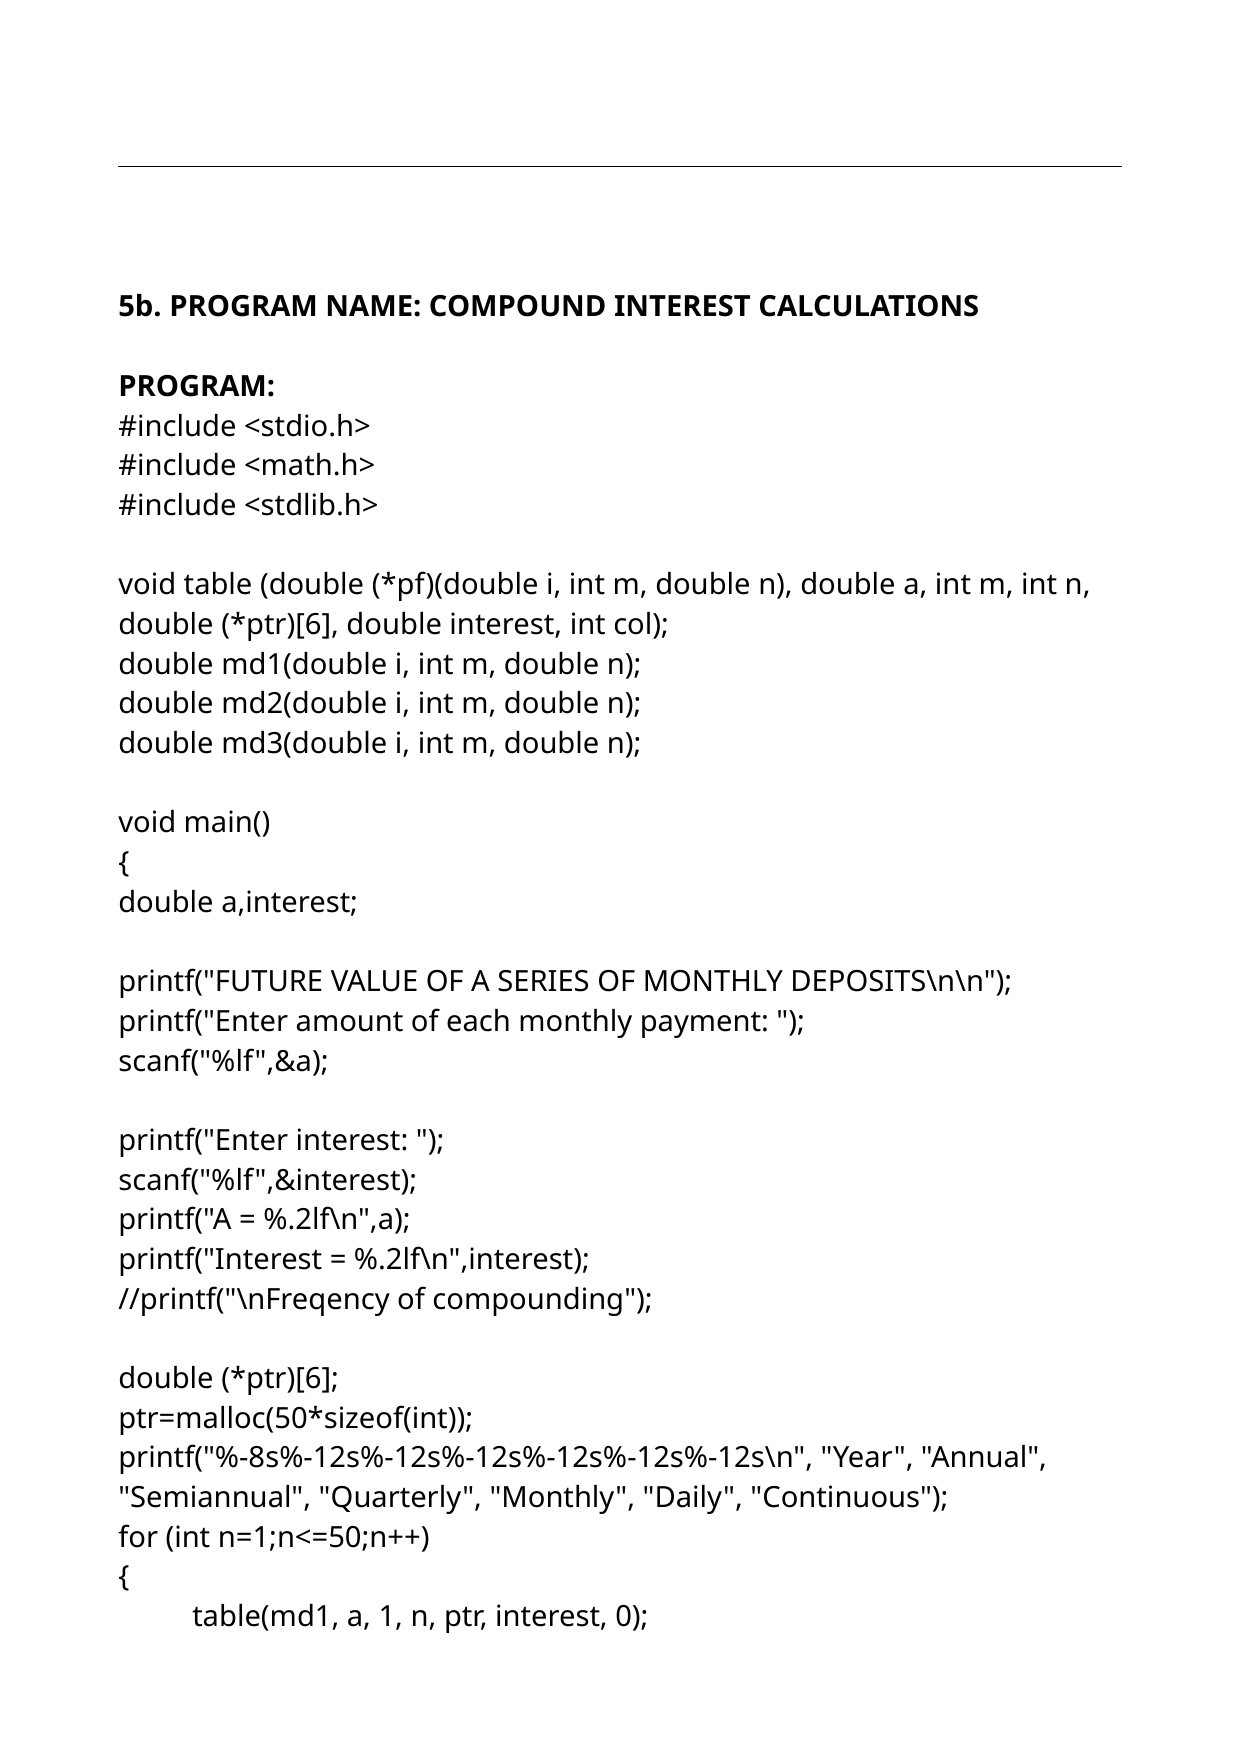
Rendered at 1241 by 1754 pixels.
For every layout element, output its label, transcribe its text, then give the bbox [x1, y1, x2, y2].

text printf("%-8s%-12s%-12s%-12s%-12s%-12s%-12s\n", "Year", "Annual", "Semiannual", "Quarterly", "Monthly", "Daily", "Continuous"); [118, 1437, 1122, 1516]
text PROGRAM: [118, 365, 1122, 405]
text printf("Enter interest: "); [118, 1119, 1122, 1159]
text double md1(double i, int m, double n); [118, 643, 1122, 683]
text void main() [118, 802, 1122, 841]
text printf("FUTURE VALUE OF A SERIES OF MONTHLY DEPOSITS\n\n"); [118, 960, 1122, 1000]
text double (*ptr)[6]; [118, 1357, 1122, 1397]
text printf("Enter amount of each monthly payment: "); [118, 1000, 1122, 1040]
text double md3(double i, int m, double n); [118, 722, 1122, 762]
text double md2(double i, int m, double n); [118, 683, 1122, 722]
text ptr=malloc(50*sizeof(int)); [118, 1397, 1122, 1437]
text table(md1, a, 1, n, ptr, interest, 0); [118, 1595, 1122, 1635]
text double a,interest; [118, 881, 1122, 921]
text printf("Interest = %.2lf\n",interest); [118, 1238, 1122, 1278]
text scanf("%lf",&interest); [118, 1159, 1122, 1198]
text 5b. PROGRAM NAME: COMPOUND INTEREST CALCULATIONS [118, 286, 1122, 325]
text void table (double (*pf)(double i, int m, double n), double a, int m, int n, double (*ptr)[6], double interest, int col); [118, 563, 1122, 643]
text for (int n=1;n<=50;n++) [118, 1516, 1122, 1556]
text //printf("\nFreqency of compounding"); [118, 1278, 1122, 1318]
text { [118, 1556, 1122, 1595]
text #include <stdio.h> [118, 405, 1122, 444]
text { [118, 841, 1122, 881]
text #include <stdlib.h> [118, 484, 1122, 524]
text #include <math.h> [118, 444, 1122, 484]
text printf("A = %.2lf\n",a); [118, 1198, 1122, 1238]
text scanf("%lf",&a); [118, 1040, 1122, 1079]
